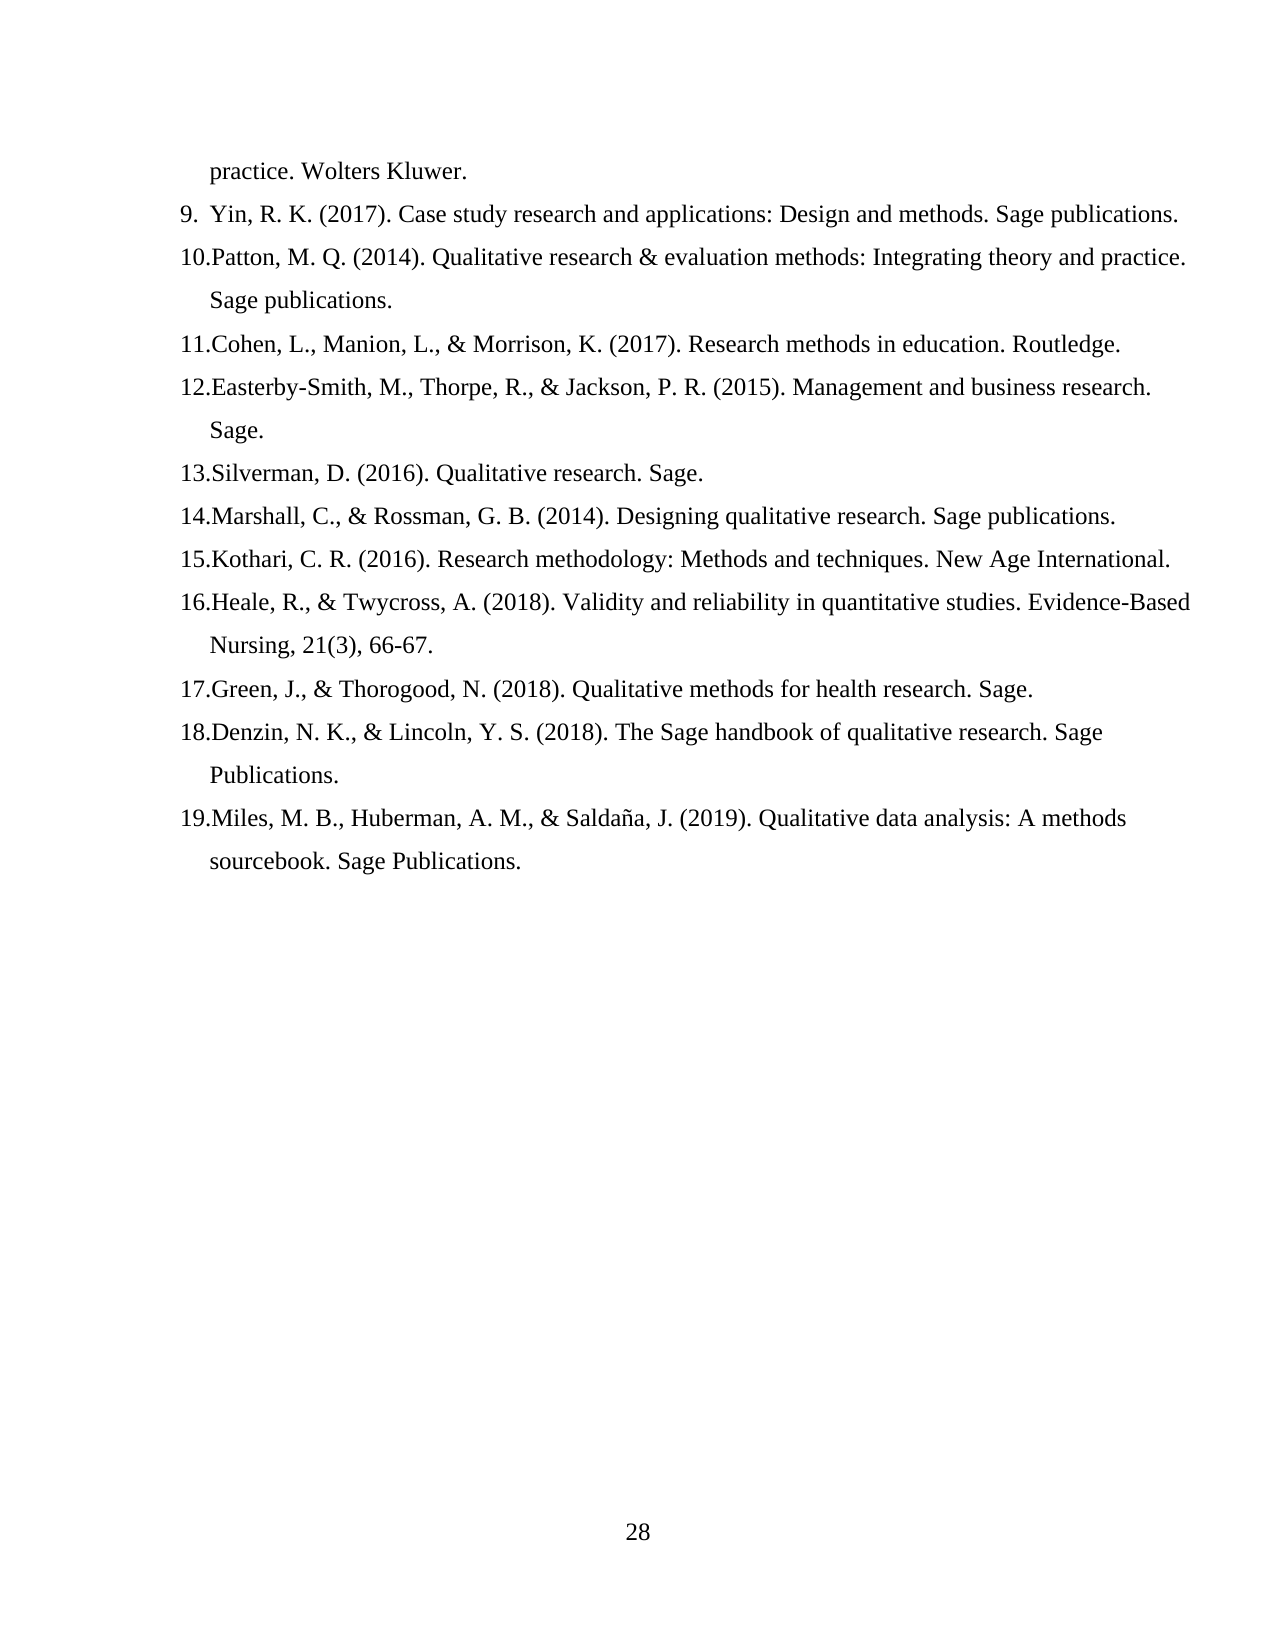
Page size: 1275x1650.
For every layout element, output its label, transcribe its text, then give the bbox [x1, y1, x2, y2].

list Denzin, N. K., & Lincoln, Y. S. (2018). The Sage handbook of qualitative research. Sage Publications. [180, 717, 1210, 789]
list Green, J., & Thorogood, N. (2018). Qualitative methods for health research. Sage. [180, 674, 1210, 702]
list Easterby-Smith, M., Thorpe, R., & Jackson, P. R. (2015). Management and business research. Sage. [180, 372, 1210, 444]
list Kothari, C. R. (2016). Research methodology: Methods and techniques. New Age International. [180, 544, 1210, 573]
list Miles, M. B., Huberman, A. M., & Saldaña, J. (2019). Qualitative data analysis: A methods sourcebook. Sage Publications. [180, 803, 1210, 875]
list Patton, M. Q. (2014). Qualitative research & evaluation methods: Integrating theory and practice. Sage publications. [180, 242, 1210, 314]
list Marshall, C., & Rossman, G. B. (2014). Designing qualitative research. Sage publications. [180, 501, 1210, 530]
list practice. Wolters Kluwer. [180, 156, 1210, 185]
list Silverman, D. (2016). Qualitative research. Sage. [180, 458, 1210, 487]
list Heale, R., & Twycross, A. (2018). Validity and reliability in quantitative studies. Evidence-Based Nursing, 21(3), 66-67. [180, 587, 1210, 659]
list Yin, R. K. (2017). Case study research and applications: Design and methods. Sage publications. [180, 199, 1210, 228]
list Cohen, L., Manion, L., & Morrison, K. (2017). Research methods in education. Routledge. [180, 329, 1210, 357]
